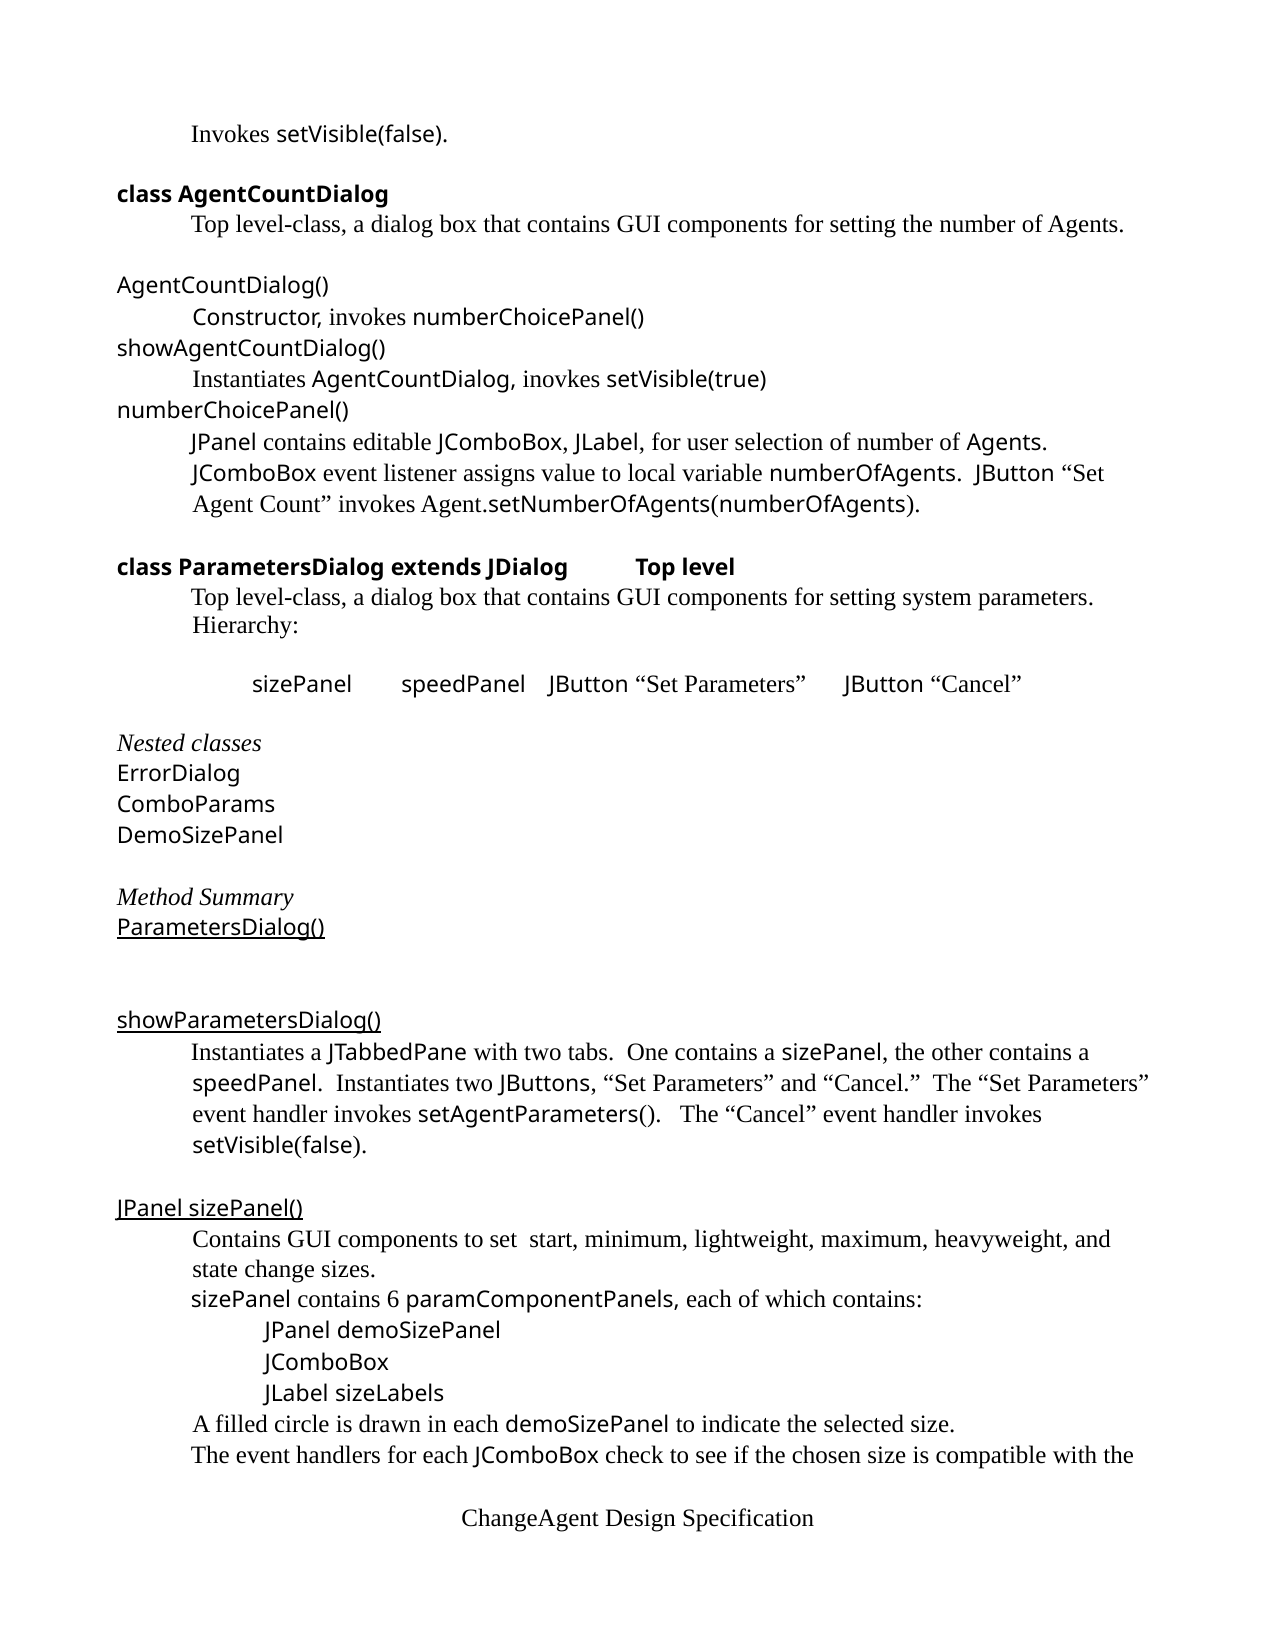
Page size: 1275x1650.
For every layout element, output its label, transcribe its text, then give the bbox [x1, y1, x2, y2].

text The event handlers for each JComboBox check to see if the chosen size is compatible with the [191, 1439, 1157, 1471]
text ErrorDialog [117, 757, 1157, 788]
text ComboParams [117, 788, 1157, 819]
text class AgentCountDialog [117, 178, 1157, 209]
text Top level-class, a dialog box that contains GUI components for setting the number of Agents. [191, 209, 1157, 238]
text Contains GUI components to set start, minimum, lightweight, maximum, heavyweight, and state change sizes. [191, 1223, 1157, 1283]
text A filled circle is drawn in each demoSizePanel to indicate the selected size. [117, 1408, 1157, 1439]
text JPanel demoSizePanel [264, 1314, 1157, 1346]
text Top level-class, a dialog box that contains GUI components for setting system parameters. Hierarchy: [191, 582, 1157, 639]
text JPanel sizePanel() [117, 1192, 1157, 1223]
text Instantiates AgentCountDialog, inovkes setVisible(true) [191, 363, 1157, 394]
text DemoSizePanel [117, 819, 1157, 851]
text JLabel sizeLabels [264, 1377, 1157, 1408]
text Nested classes [117, 728, 1157, 757]
text showParametersDialog() [117, 1004, 1157, 1036]
text sizePanel speedPanel JButton “Set Parameters” JButton “Cancel” [117, 668, 1157, 699]
text showAgentCountDialog() [117, 332, 1157, 363]
text Method Summary [117, 882, 1157, 911]
text class ParametersDialog extends JDialog Top level [117, 551, 1157, 582]
text ParametersDialog() [117, 911, 1157, 942]
text numberChoicePanel() [117, 394, 1157, 426]
text sizePanel contains 6 paramComponentPanels, each of which contains: [191, 1283, 1157, 1314]
text Instantiates a JTabbedPane with two tabs. One contains a sizePanel, the other contains a speedPanel. Instantiates two JButtons, “Set Parameters” and “Cancel.” The “Set Parameters” event handler invokes setAgentParameters(). The “Cancel” event handler invokes setVisible(false). [191, 1036, 1157, 1161]
text Invokes setVisible(false). [191, 118, 1157, 149]
text JComboBox [264, 1346, 1157, 1377]
text JPanel contains editable JComboBox, JLabel, for user selection of number of Agents. JComboBox event listener assigns value to local variable numberOfAgents. JButton “Set Agent Count” invokes Agent.setNumberOfAgents(numberOfAgents). [191, 426, 1157, 519]
text AgentCountDialog() [117, 269, 1157, 301]
text Constructor, invokes numberChoicePanel() [191, 301, 1157, 332]
